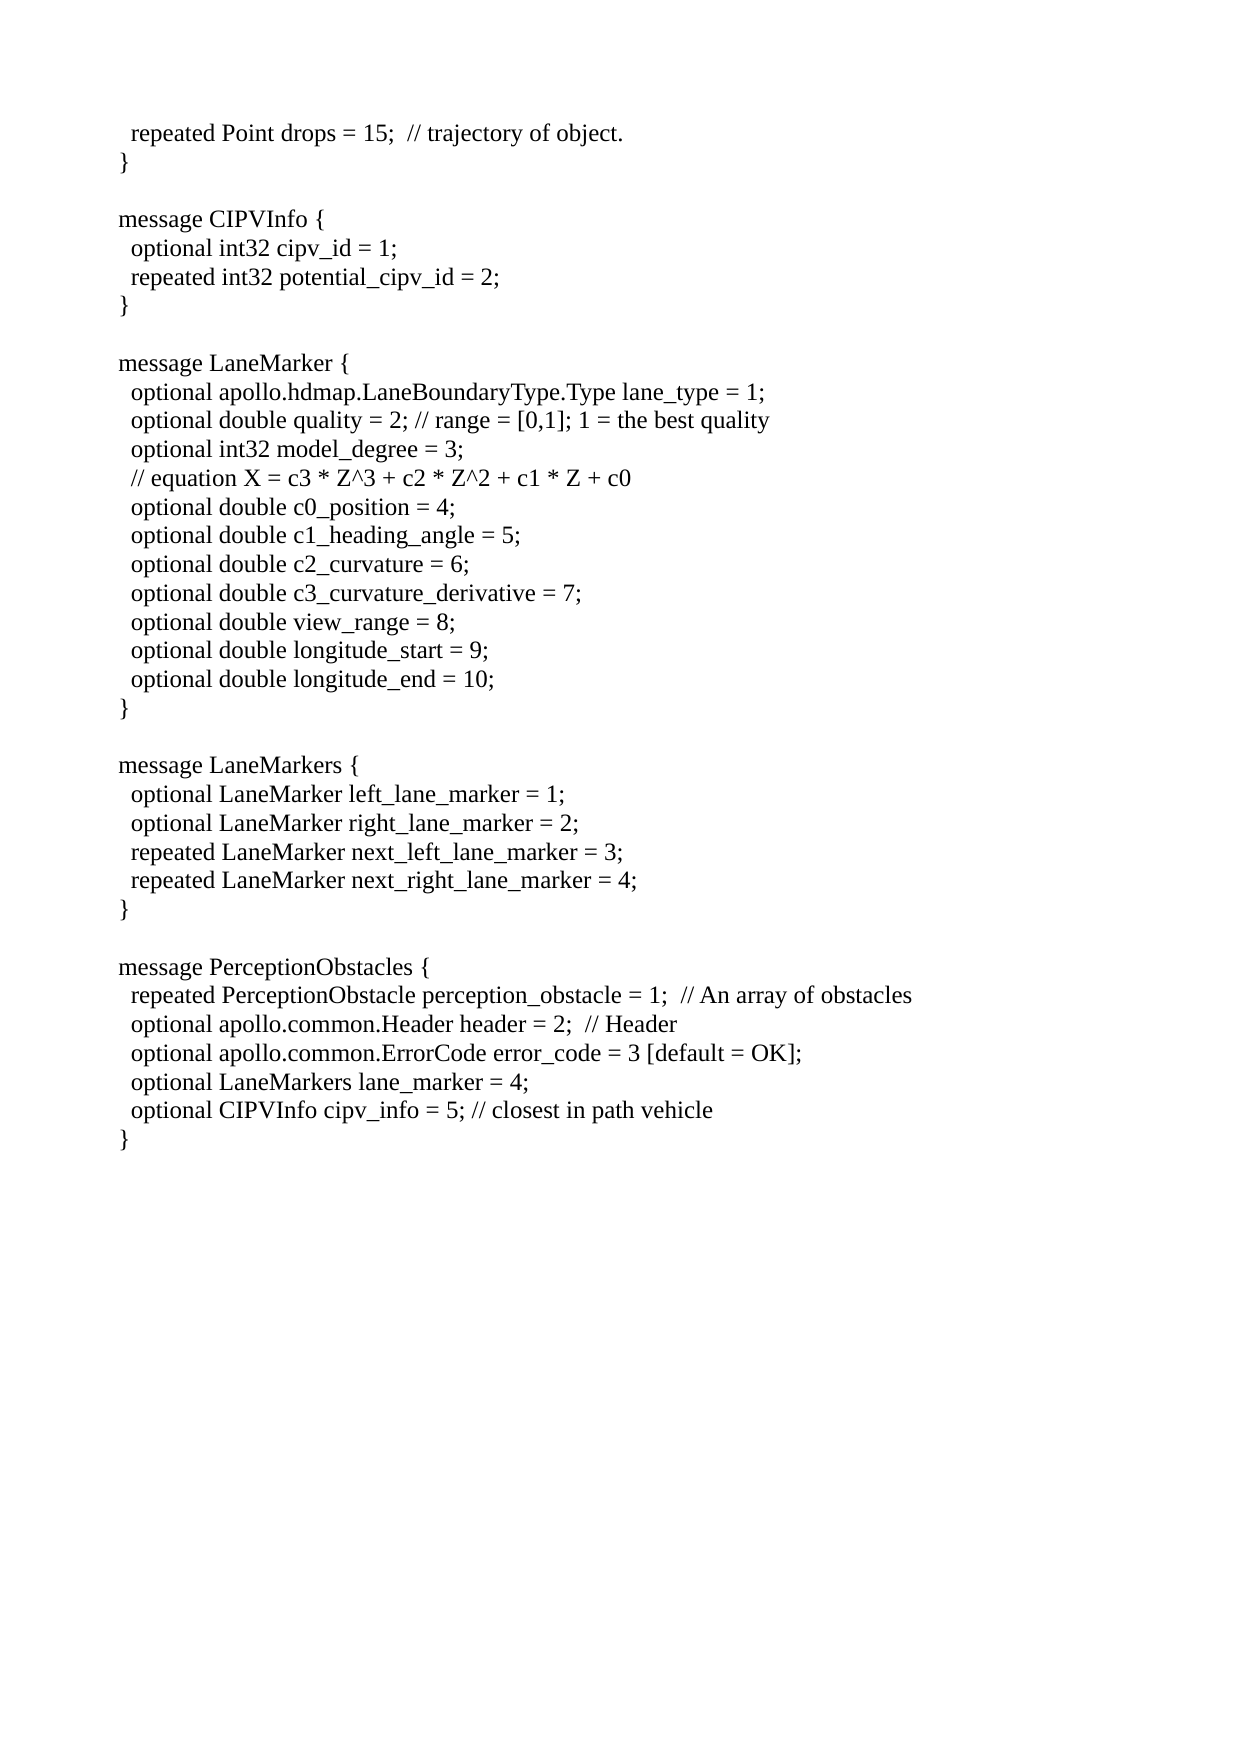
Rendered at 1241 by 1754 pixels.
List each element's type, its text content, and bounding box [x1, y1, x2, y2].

text message PerceptionObstacles { [118, 952, 1122, 981]
text repeated LaneMarker next_left_lane_marker = 3; [118, 837, 1122, 866]
text // equation X = c3 * Z^3 + c2 * Z^2 + c1 * Z + c0 [118, 463, 1122, 492]
text } [118, 147, 1122, 176]
text optional apollo.hdmap.LaneBoundaryType.Type lane_type = 1; [118, 377, 1122, 406]
text optional double longitude_end = 10; [118, 664, 1122, 693]
text optional double c0_position = 4; [118, 492, 1122, 521]
text optional int32 cipv_id = 1; [118, 233, 1122, 262]
text } [118, 291, 1122, 319]
text optional double c1_heading_angle = 5; [118, 521, 1122, 549]
text optional double longitude_start = 9; [118, 636, 1122, 664]
text optional CIPVInfo cipv_info = 5; // closest in path vehicle [118, 1096, 1122, 1124]
text optional LaneMarker right_lane_marker = 2; [118, 808, 1122, 837]
text message LaneMarkers { [118, 751, 1122, 779]
text optional double c2_curvature = 6; [118, 549, 1122, 578]
text optional LaneMarker left_lane_marker = 1; [118, 779, 1122, 808]
text optional double view_range = 8; [118, 607, 1122, 636]
text optional apollo.common.Header header = 2; // Header [118, 1009, 1122, 1038]
text } [118, 1124, 1122, 1153]
text optional double quality = 2; // range = [0,1]; 1 = the best quality [118, 406, 1122, 434]
text repeated int32 potential_cipv_id = 2; [118, 262, 1122, 291]
text message LaneMarker { [118, 348, 1122, 377]
text repeated Point drops = 15; // trajectory of object. [118, 118, 1122, 147]
text optional int32 model_degree = 3; [118, 434, 1122, 463]
text repeated LaneMarker next_right_lane_marker = 4; [118, 866, 1122, 894]
text optional LaneMarkers lane_marker = 4; [118, 1067, 1122, 1096]
text message CIPVInfo { [118, 204, 1122, 233]
text repeated PerceptionObstacle perception_obstacle = 1; // An array of obstacles [118, 981, 1122, 1009]
text } [118, 894, 1122, 923]
text optional double c3_curvature_derivative = 7; [118, 578, 1122, 607]
text } [118, 693, 1122, 722]
text optional apollo.common.ErrorCode error_code = 3 [default = OK]; [118, 1038, 1122, 1067]
